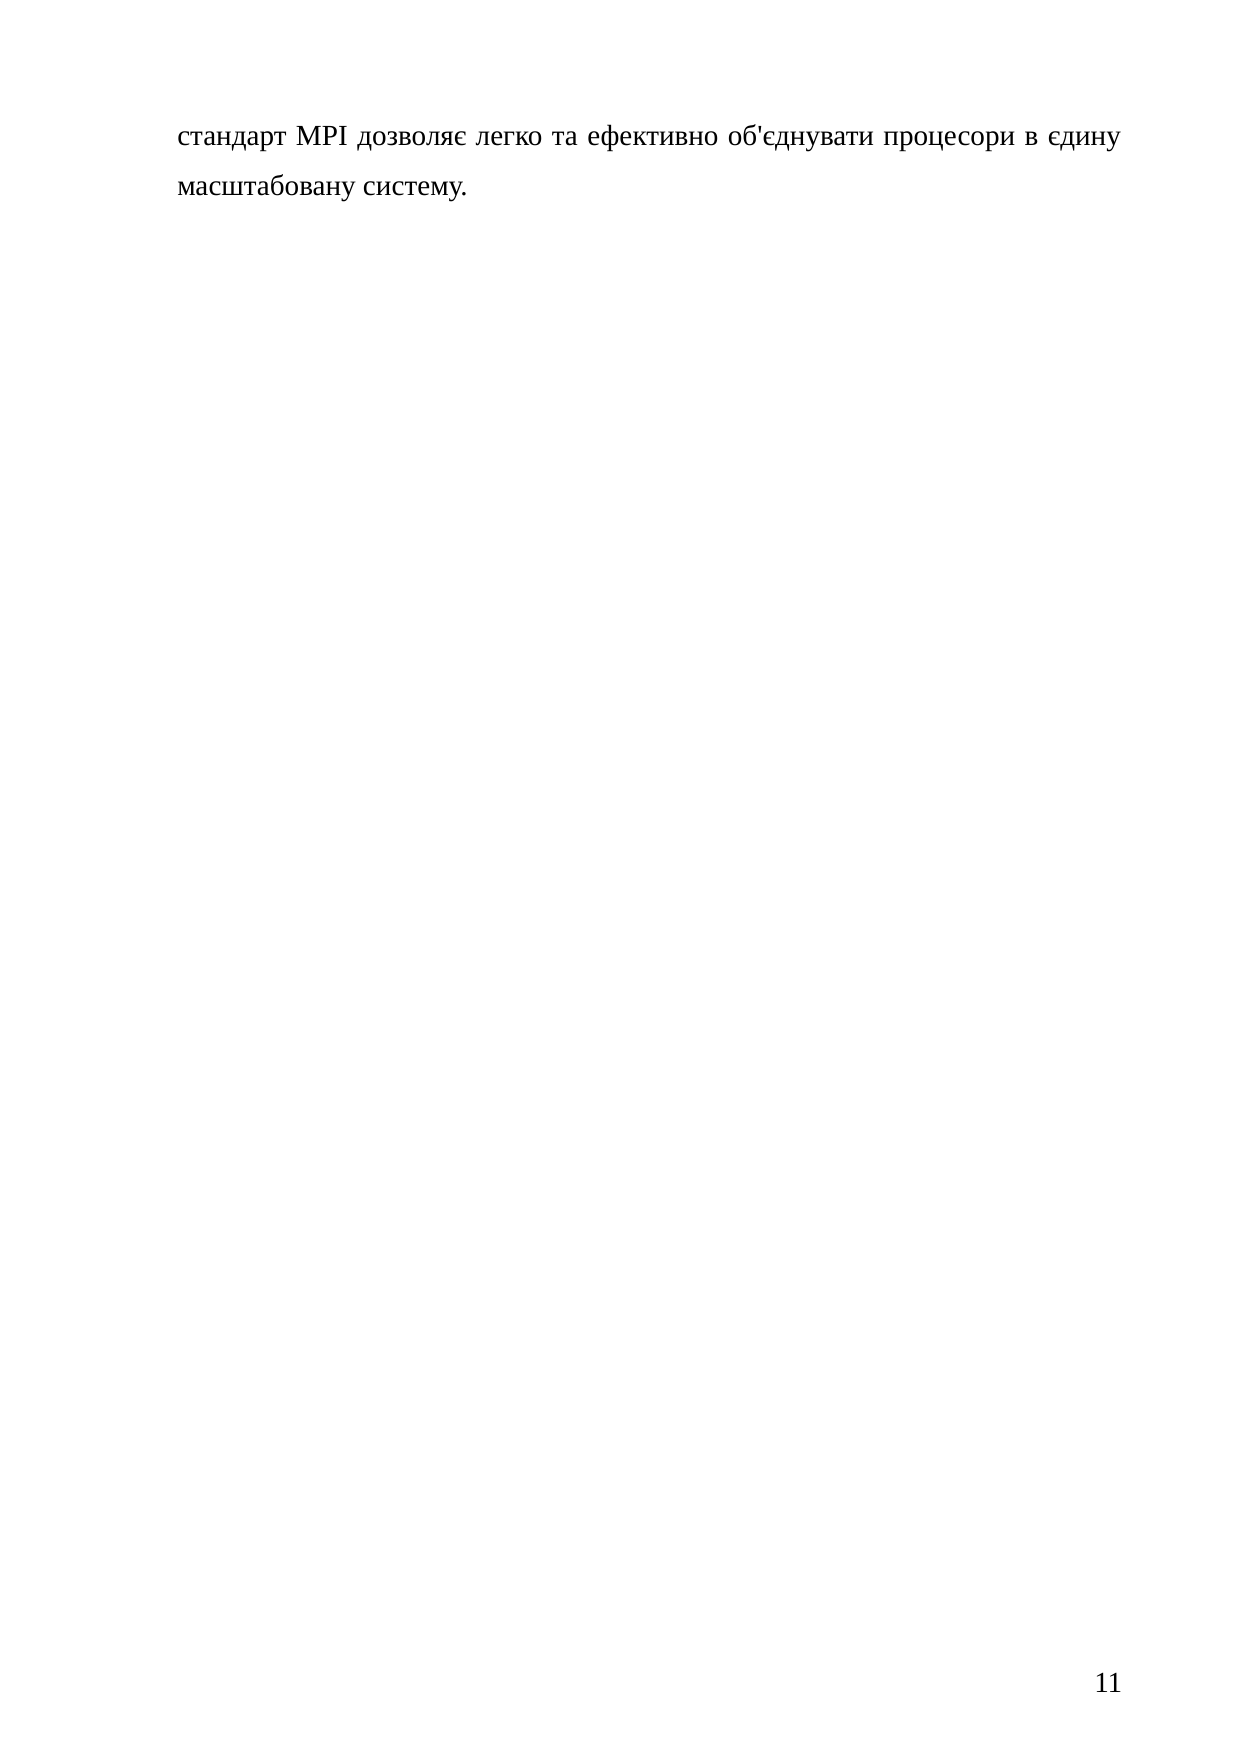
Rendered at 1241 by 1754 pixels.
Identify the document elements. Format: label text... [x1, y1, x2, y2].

text стандарт MPI дозволяє легко та ефективно об'єднувати процесори в єдину масштабовану систему. [177, 118, 1122, 202]
